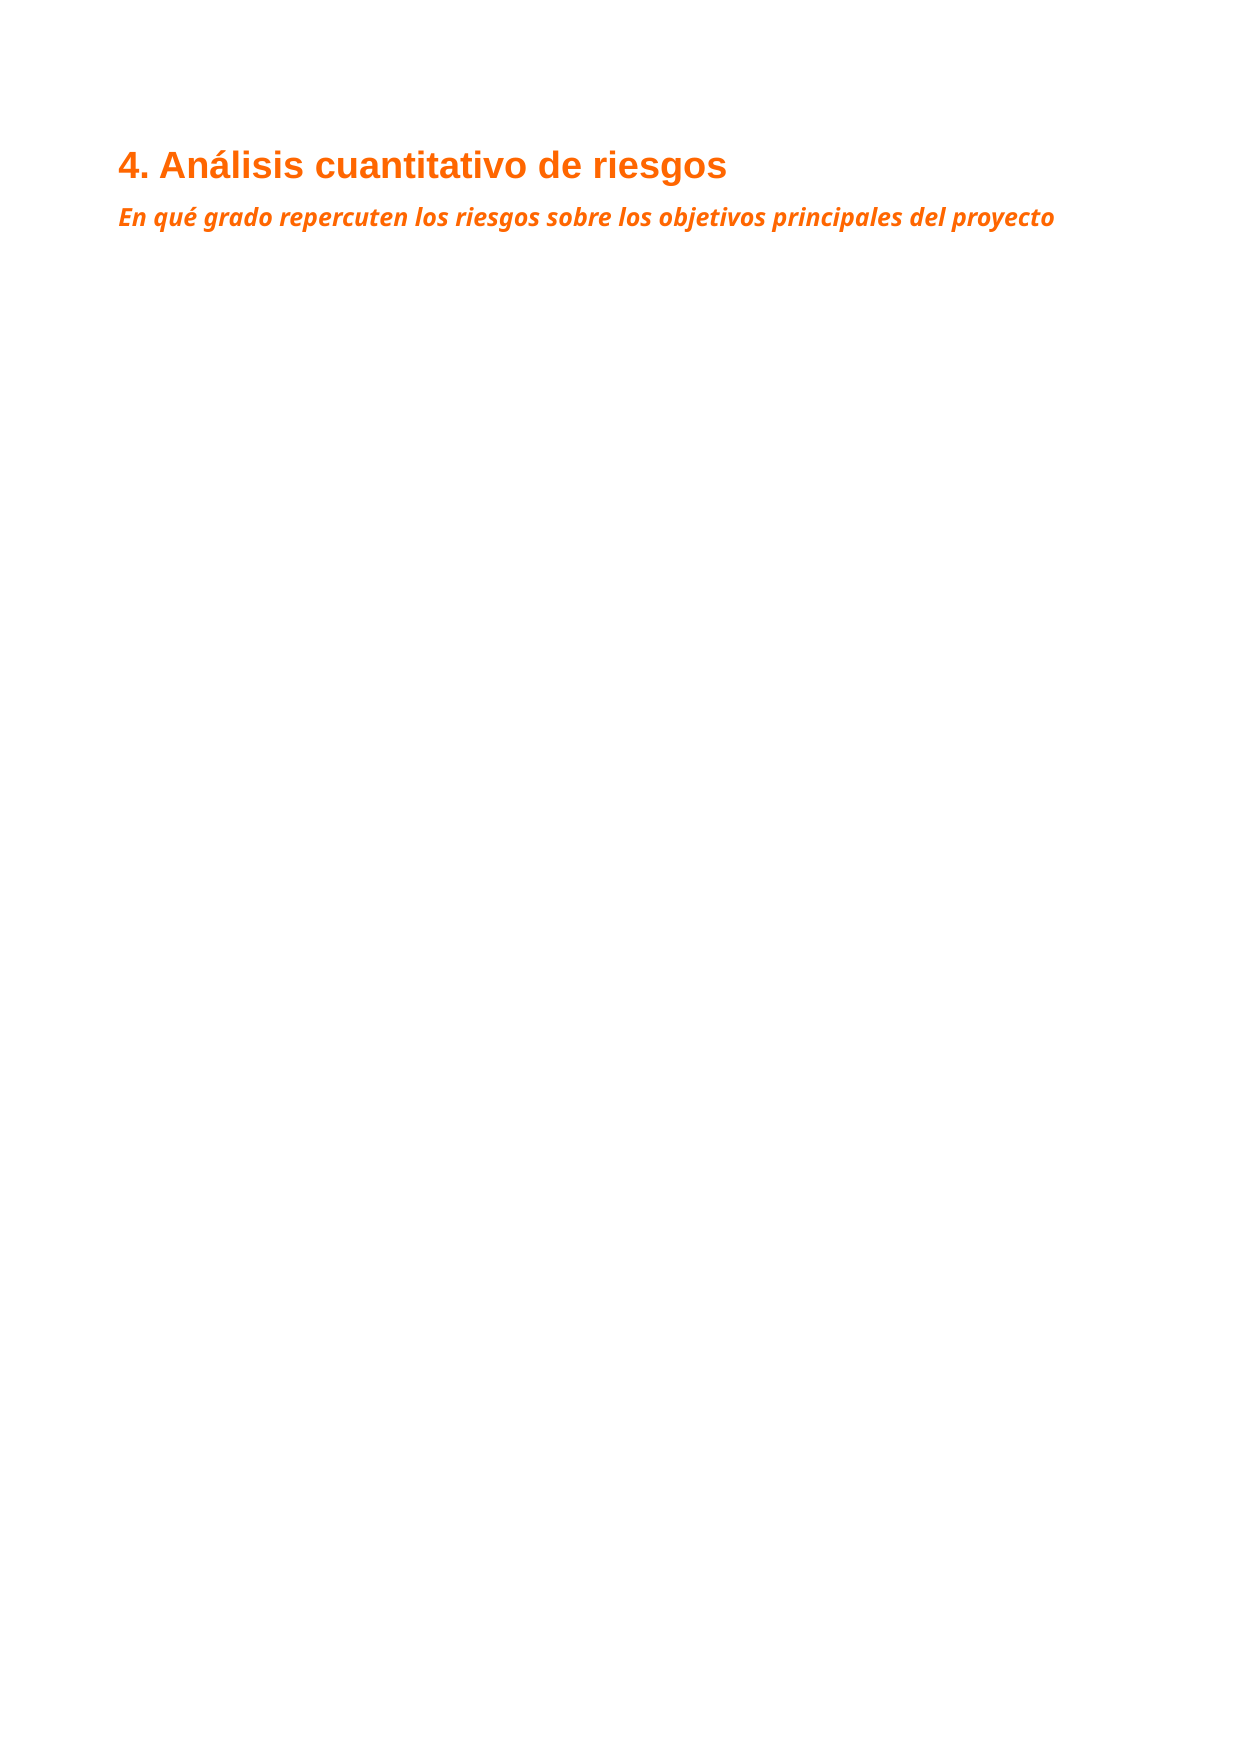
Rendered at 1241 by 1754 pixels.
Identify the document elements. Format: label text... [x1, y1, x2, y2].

text En qué grado repercuten los riesgos sobre los objetivos principales del proyecto [118, 199, 1122, 233]
subtitle 4. Análisis cuantitativo de riesgos [118, 143, 1122, 187]
